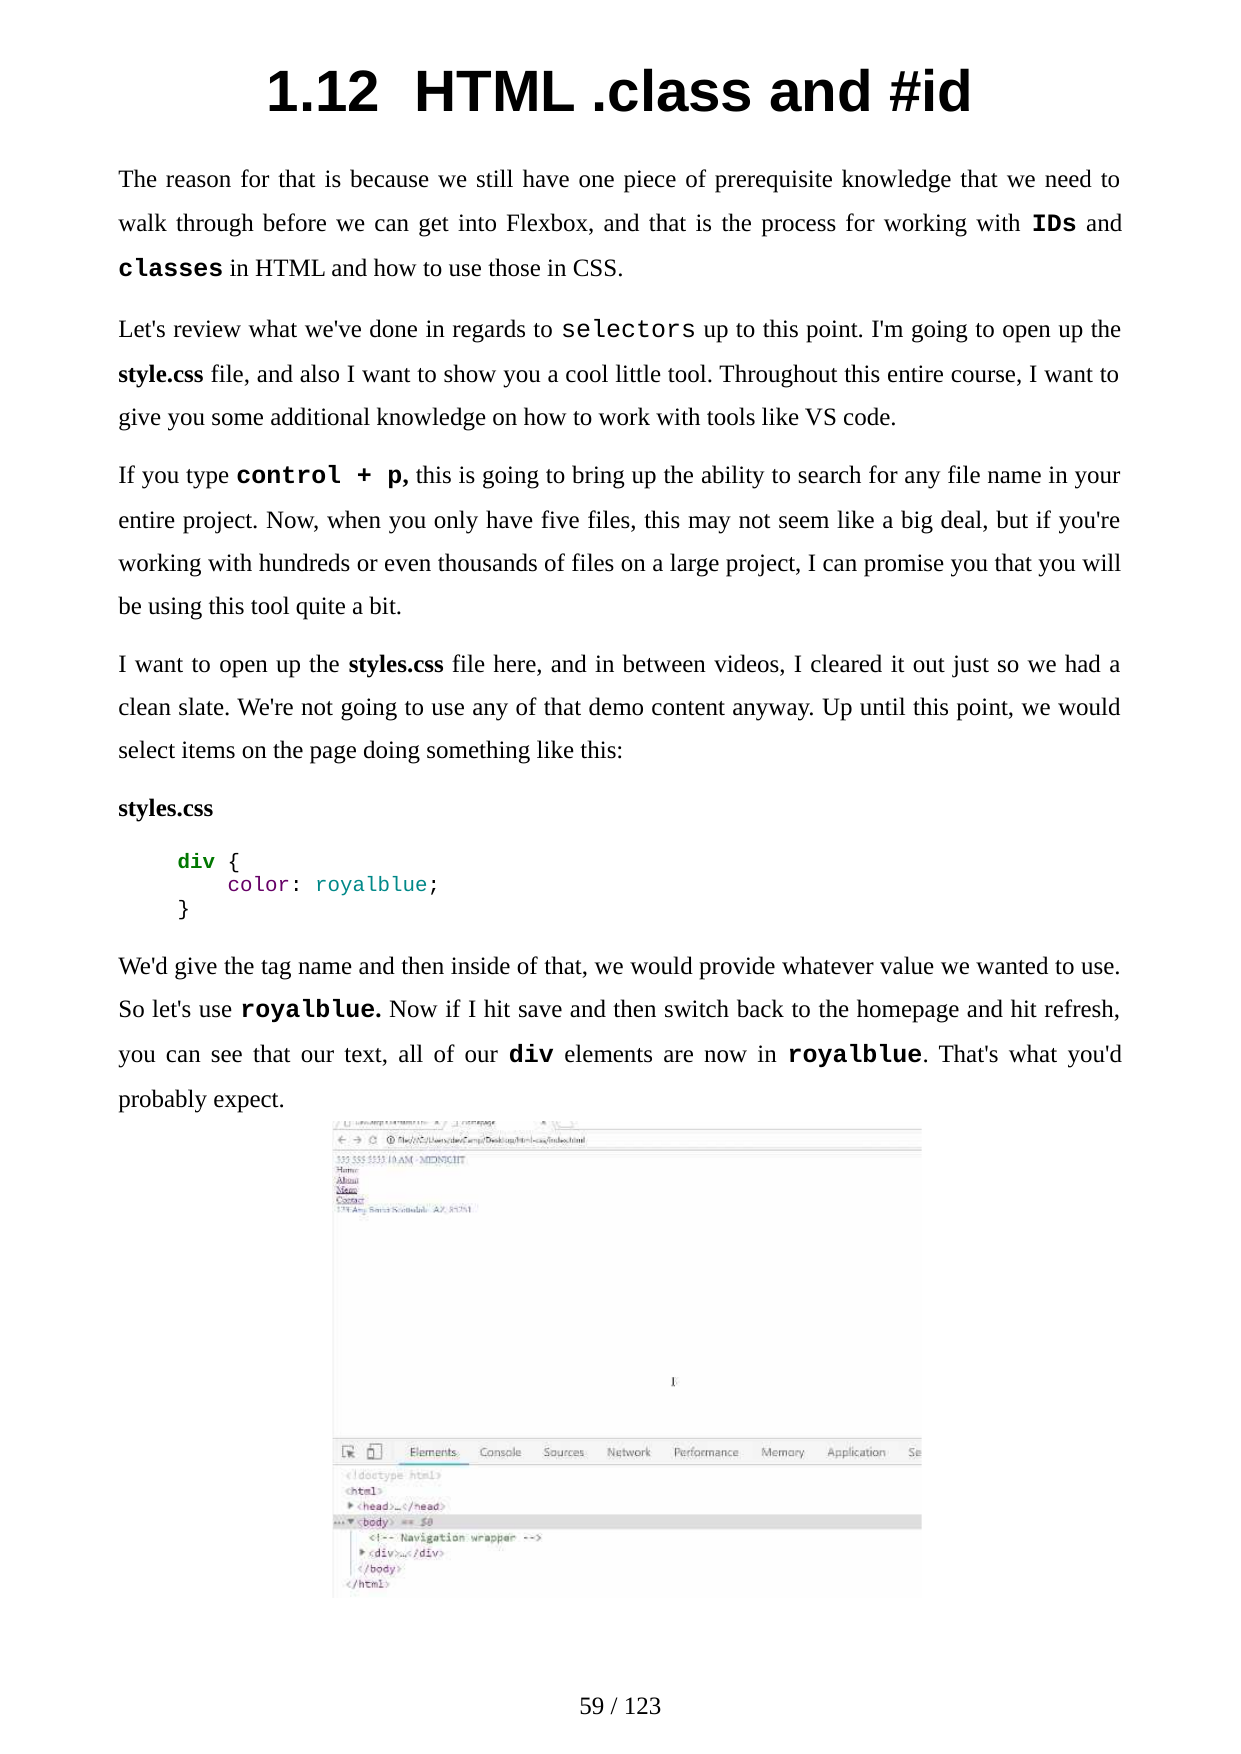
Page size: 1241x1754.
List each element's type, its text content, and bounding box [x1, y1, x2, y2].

text We'd give the tag name and then inside of that, we would provide whatever value we wanted to use. So let's use royalblue. Now if I hit save and then switch back to the homepage and hit refresh, you can see that our text, all of our div elements are now in royalblue. That's what you'd probably expect. [118, 951, 1122, 1113]
text } [177, 898, 1122, 922]
text color: royalblue; [177, 874, 1122, 898]
text If you type control + p, this is going to bring up the ability to search for any file name in your entire project. Now, when you only have five files, this may not seem like a big deal, but if you're working with hundreds or even thousands of files on a large project, I can promise you that you will be using this tool quite a bit. [118, 460, 1122, 620]
text Let's review what we've done in regards to selectors up to this point. I'm going to open up the style.css file, and also I want to show you a cool little tool. Throughout this entire course, I want to give you some additional knowledge on how to work with tools like VS code. [118, 314, 1122, 431]
title 1.12 HTML .class and #id [118, 56, 1122, 123]
text div { [177, 851, 1122, 874]
text styles.css [118, 793, 1122, 822]
text I want to open up the styles.css file here, and in between videos, I cleared it out just so we had a clean slate. We're not going to use any of that demo content anyway. Up until this point, we would select items on the page doing something like this: [118, 649, 1122, 764]
picture [332, 1121, 922, 1598]
text The reason for that is because we still have one piece of prerequisite knowledge that we need to walk through before we can get into Flexbox, and that is the process for working with IDs and classes in HTML and how to use those in CSS. [118, 164, 1122, 284]
